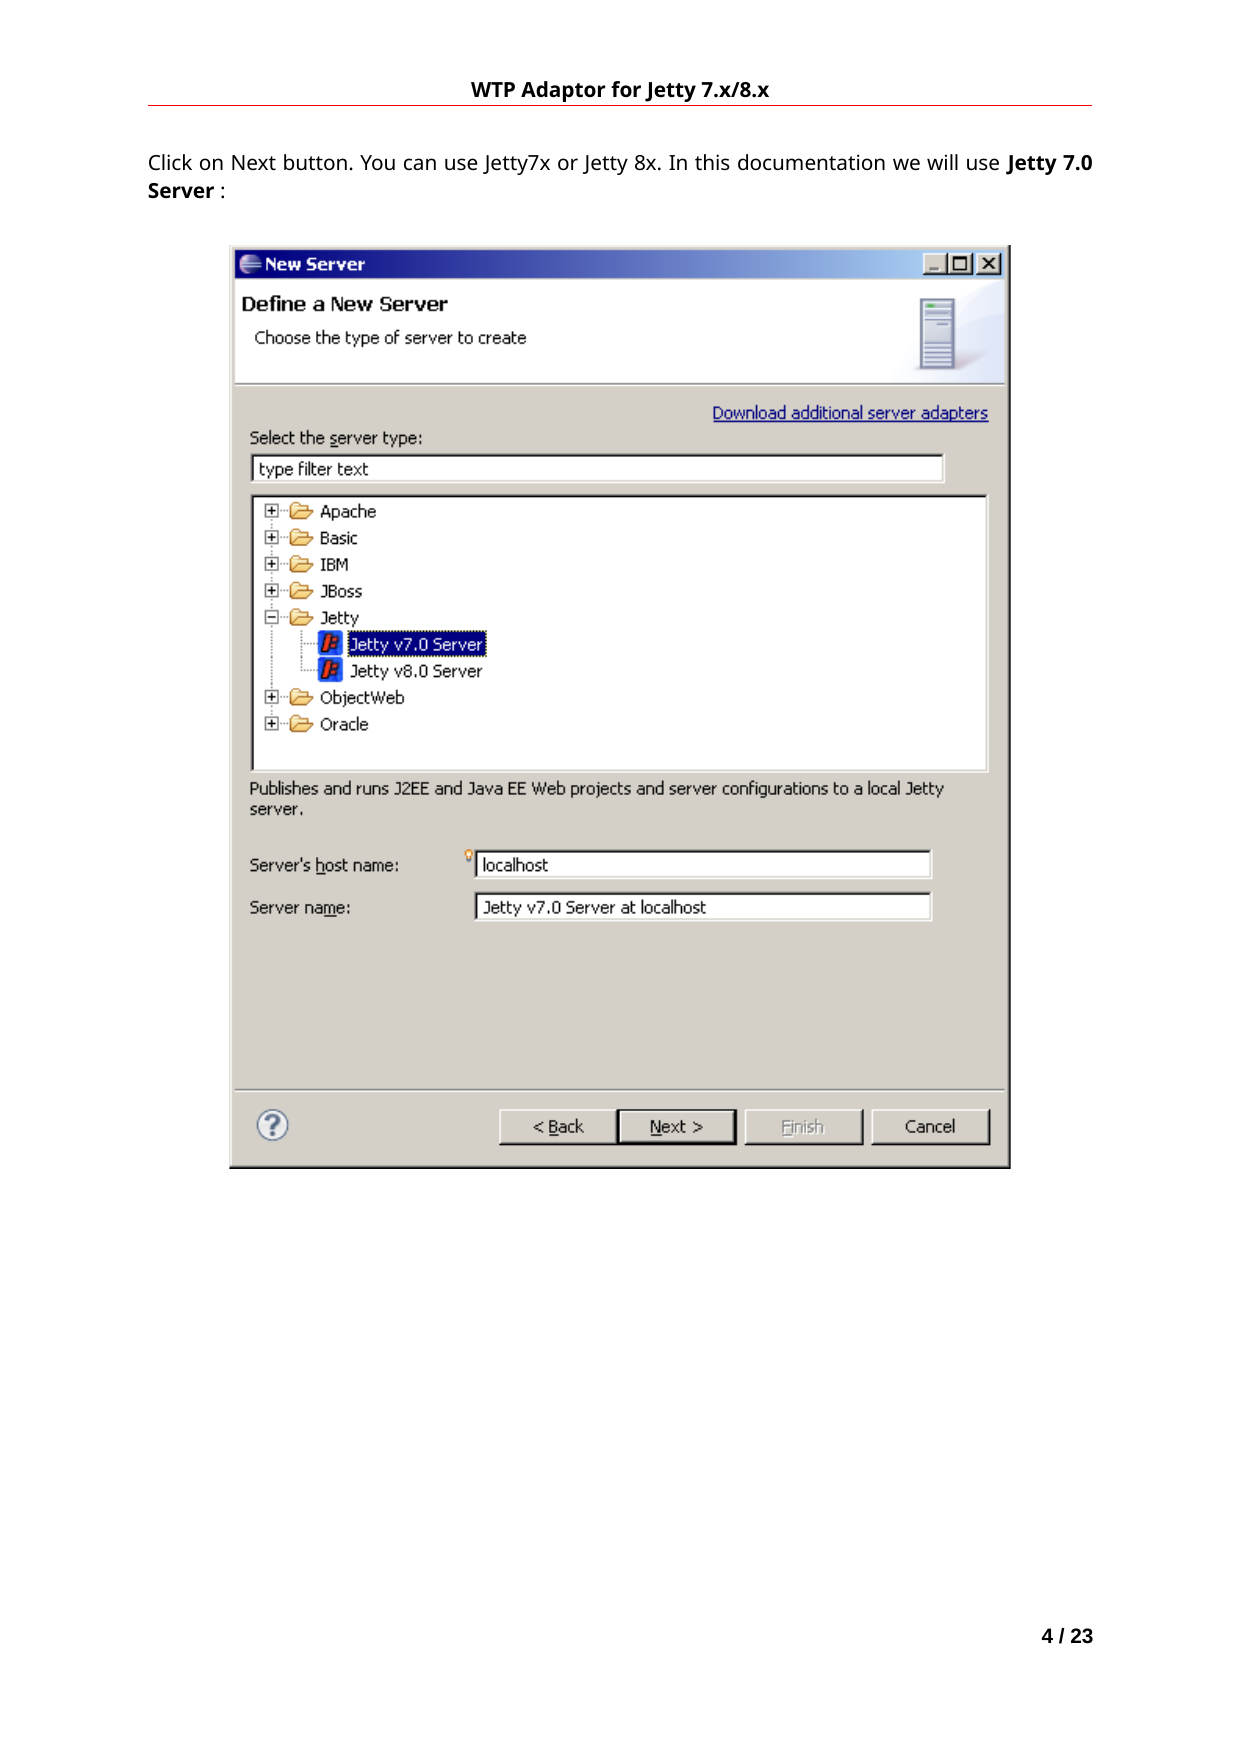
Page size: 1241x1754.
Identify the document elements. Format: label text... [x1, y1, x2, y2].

text Click on Next button. You can use Jetty7x or Jetty 8x. In this documentation we will use Jetty 7.0 Server : [148, 148, 1092, 204]
picture [229, 245, 1011, 1169]
